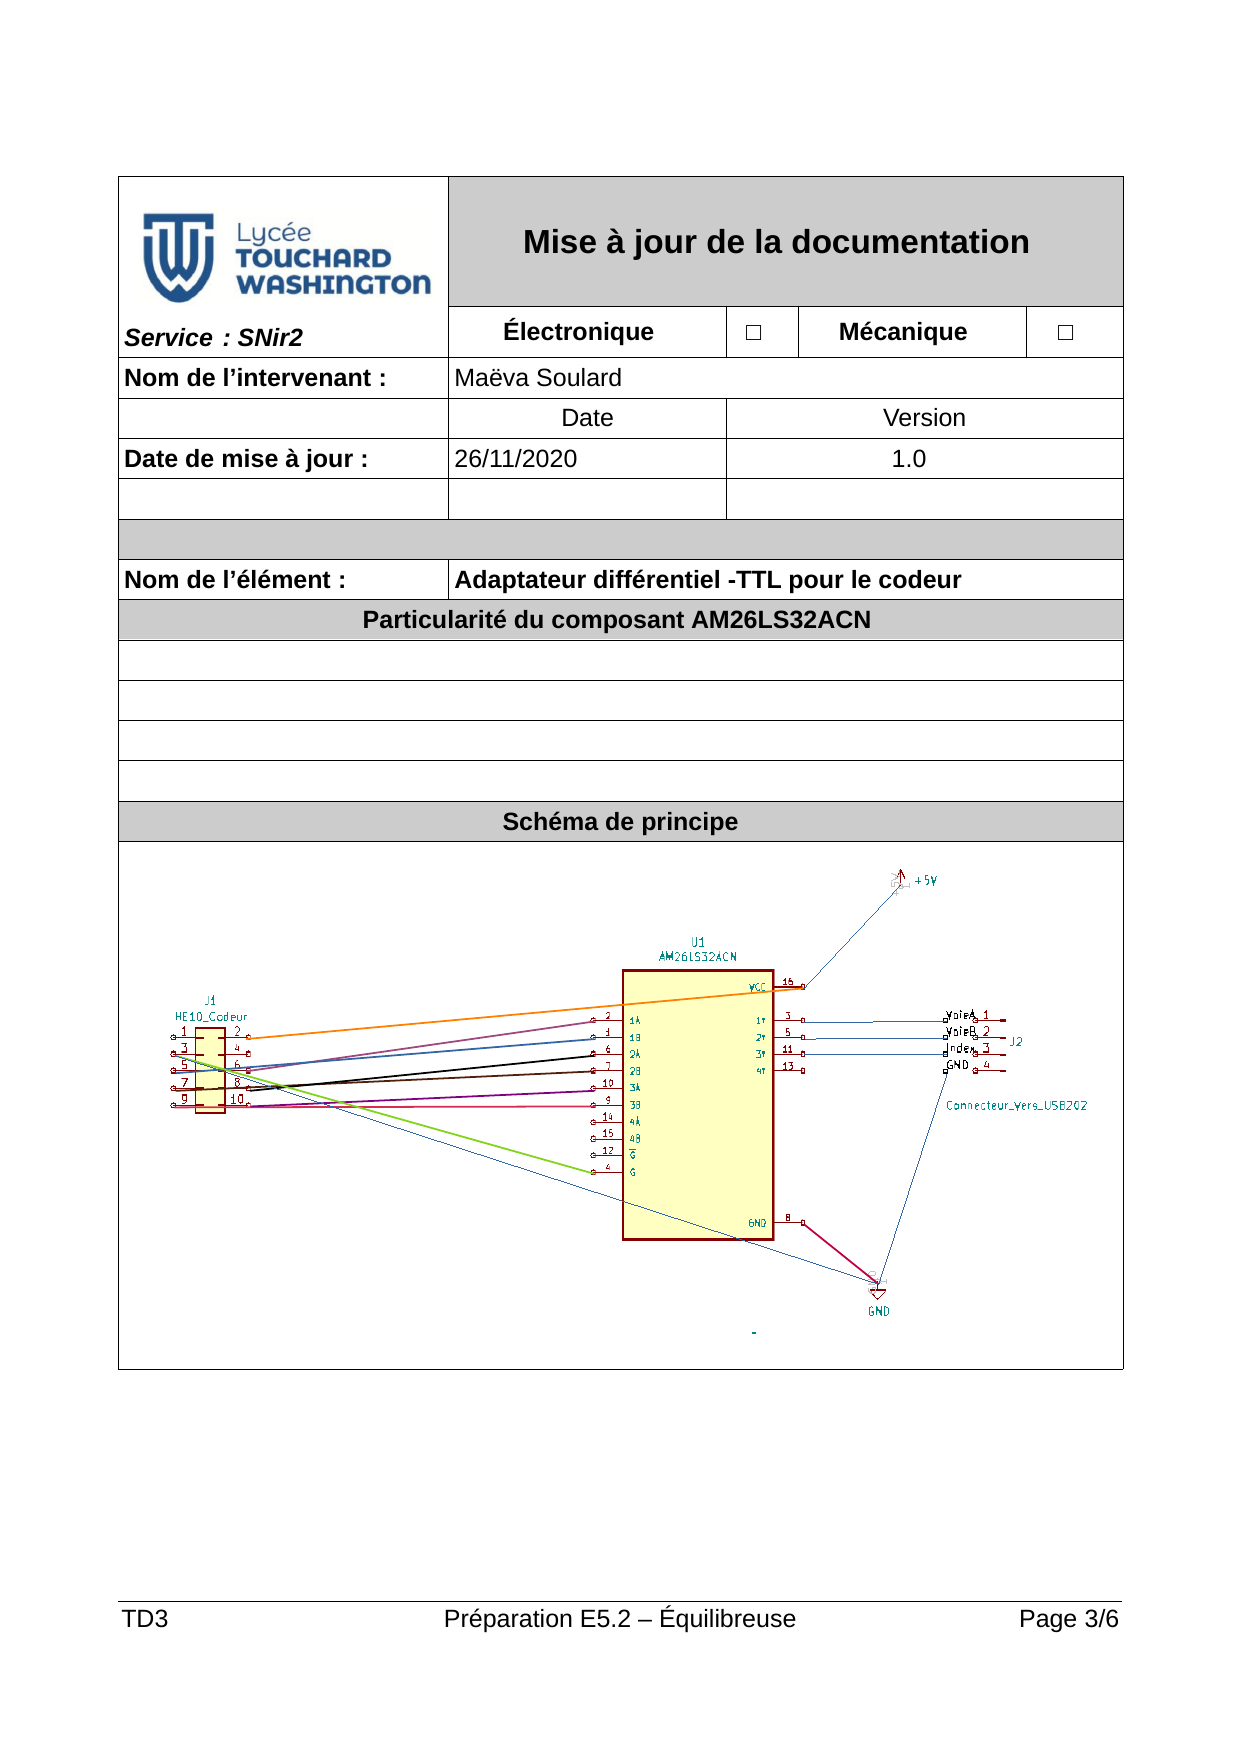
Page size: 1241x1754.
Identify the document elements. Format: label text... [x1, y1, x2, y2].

table_cell [119, 399, 448, 438]
table_cell Schéma de principe [119, 802, 1123, 841]
table_cell [119, 641, 1123, 680]
table_cell 1.0 [727, 439, 1123, 478]
table_cell Date de mise à jour : [119, 439, 448, 478]
table_header Mise à jour de la documentation [449, 177, 1123, 306]
table_cell □ [1027, 307, 1123, 357]
table_cell □ [727, 307, 798, 357]
table_cell [119, 842, 1123, 1368]
picture [126, 857, 1120, 1334]
table_cell Nom de l’intervenant : [119, 358, 448, 398]
table_header Service : SNir2 [119, 177, 448, 357]
table_cell Date [449, 399, 726, 438]
table_cell 26/11/2020 [449, 439, 726, 478]
table_cell [449, 479, 726, 518]
table_cell Nom de l’élément : [119, 560, 448, 599]
table_cell [727, 479, 1123, 518]
table_cell Version [727, 399, 1123, 438]
table_cell [119, 681, 1123, 720]
table_cell Adaptateur différentiel -TTL pour le codeur [449, 560, 1123, 599]
table_cell [119, 721, 1123, 760]
picture [138, 207, 437, 306]
table_cell [119, 479, 448, 518]
table_cell Maëva Soulard [449, 358, 1123, 398]
table_cell Mécanique [799, 307, 1026, 357]
table_cell [119, 520, 1123, 559]
table_cell [119, 761, 1123, 801]
table_cell Particularité du composant AM26LS32ACN [119, 600, 1123, 639]
table_cell Électronique [449, 307, 726, 357]
